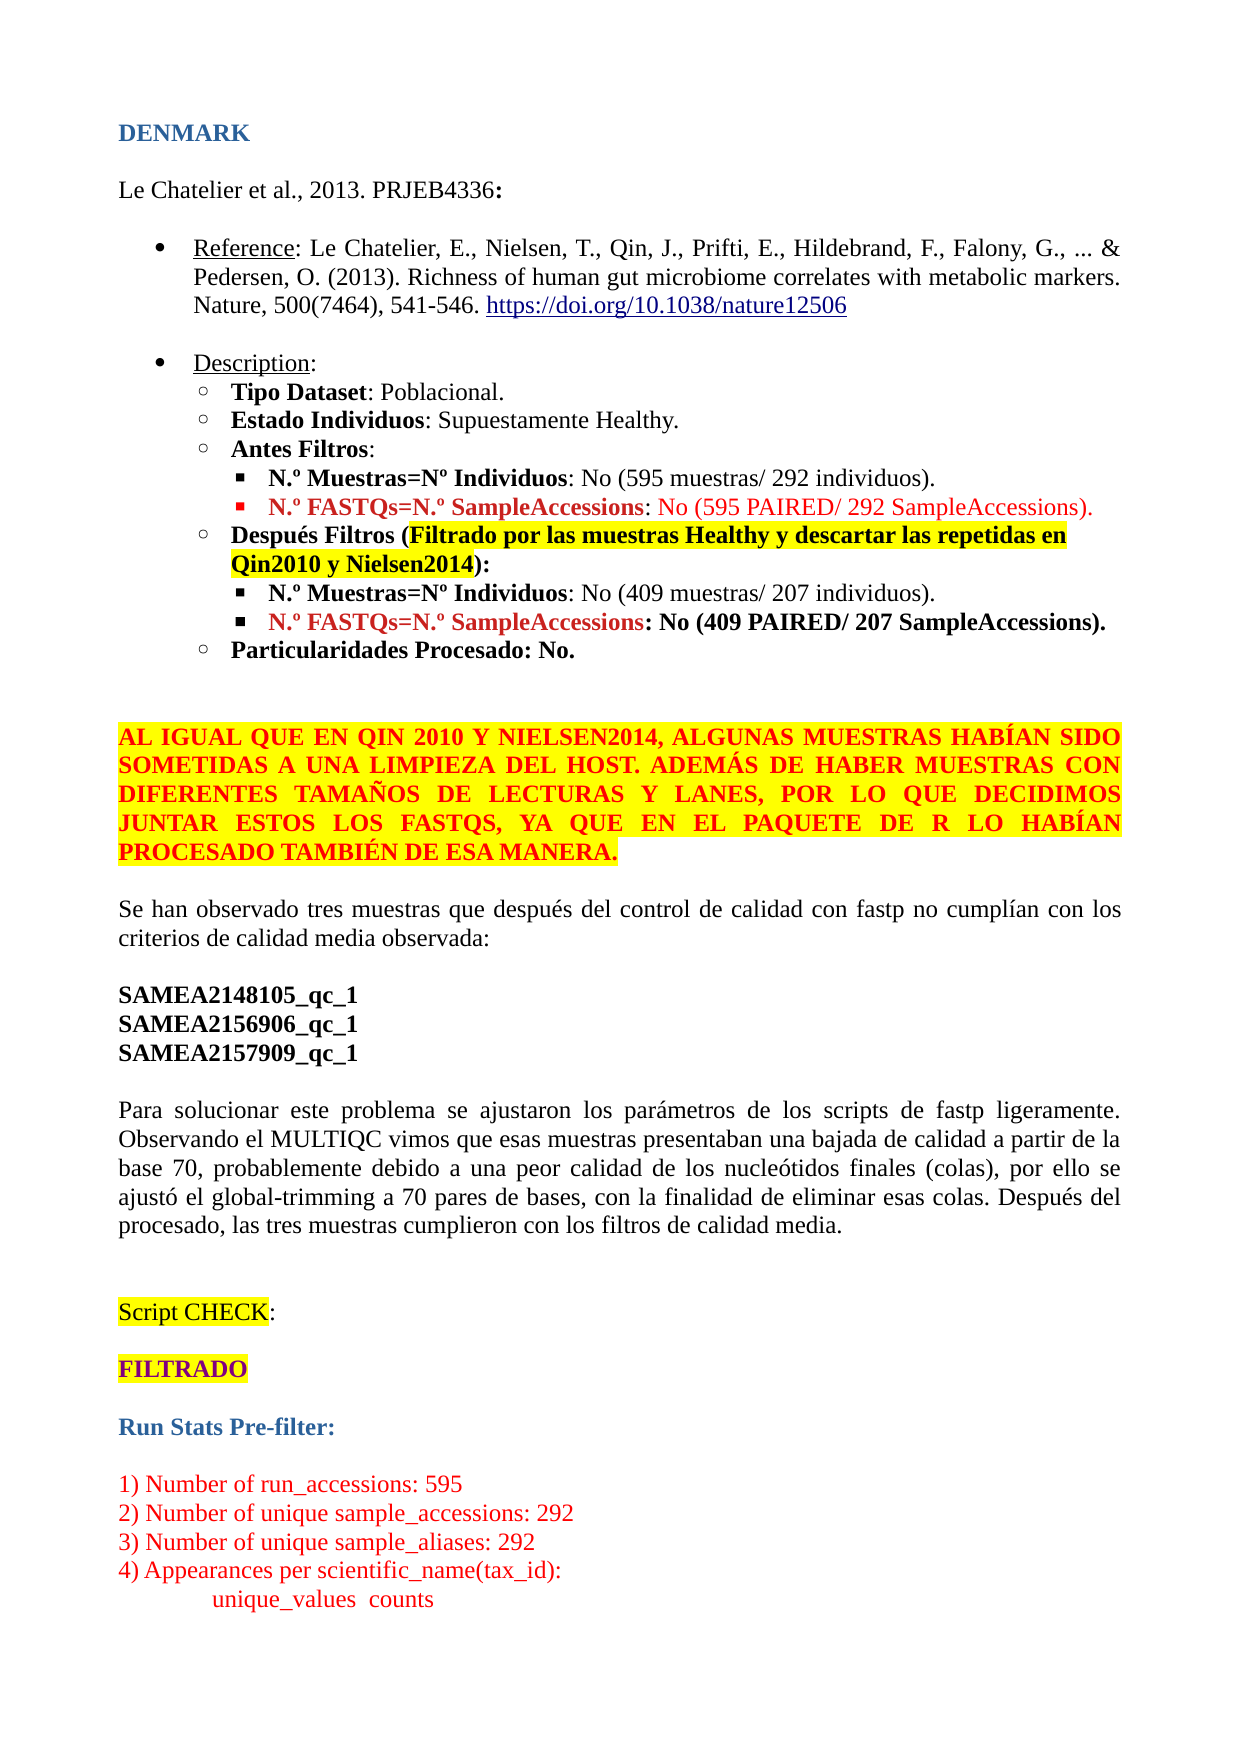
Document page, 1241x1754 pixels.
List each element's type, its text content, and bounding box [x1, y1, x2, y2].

list Estado Individuos: Supuestamente Healthy. [193, 406, 1122, 434]
list Reference: Le Chatelier, E., Nielsen, T., Qin, J., Prifti, E., Hildebrand, F., Falony, G., ... & Pedersen, O. (2013). Richness of human gut microbiome correlates with metabolic markers. Nature, 500(7464), 541-546. https://doi.org/10.1038/nature12506 [156, 233, 1122, 319]
text Run Stats Pre-filter: [118, 1412, 1122, 1441]
text Le Chatelier et al., 2013. PRJEB4336: [118, 176, 1122, 204]
text 1) Number of run_accessions: 595 [118, 1469, 1122, 1498]
text FILTRADO [118, 1354, 1122, 1383]
list N.º FASTQs=N.º SampleAccessions: No (595 PAIRED/ 292 SampleAccessions). [231, 492, 1122, 521]
text 4) Appearances per scientific_name(tax_id): [118, 1556, 1122, 1584]
text 3) Number of unique sample_aliases: 292 [118, 1527, 1122, 1556]
list N.º FASTQs=N.º SampleAccessions: No (409 PAIRED/ 207 SampleAccessions). [231, 607, 1122, 636]
text 2) Number of unique sample_accessions: 292 [118, 1498, 1122, 1527]
text SAMEA2157909_qc_1 [118, 1038, 1122, 1067]
text Para solucionar este problema se ajustaron los parámetros de los scripts de fastp ligeramente. Observando el MULTIQC vimos que esas muestras presentaban una bajada de calidad a partir de la base 70, probablemente debido a una peor calidad de los nucleótidos finales (colas), por ello se ajustó el global-trimming a 70 pares de bases, con la finalidad de eliminar esas colas. Después del procesado, las tres muestras cumplieron con los filtros de calidad media. [118, 1096, 1122, 1239]
text Script CHECK: [118, 1297, 1122, 1326]
list Antes Filtros: [193, 434, 1122, 463]
list Description: [156, 348, 1122, 377]
text Se han observado tres muestras que después del control de calidad con fastp no cumplían con los criterios de calidad media observada: [118, 894, 1122, 952]
list N.º Muestras=Nº Individuos: No (595 muestras/ 292 individuos). [231, 463, 1122, 492]
text SAMEA2148105_qc_1 [118, 981, 1122, 1009]
text unique_values counts [118, 1584, 1122, 1613]
list Tipo Dataset: Poblacional. [193, 377, 1122, 406]
list Particularidades Procesado: No. [193, 636, 1122, 664]
list N.º Muestras=Nº Individuos: No (409 muestras/ 207 individuos). [231, 578, 1122, 607]
text DENMARK [118, 118, 1122, 147]
text SAMEA2156906_qc_1 [118, 1009, 1122, 1038]
list Después Filtros (Filtrado por las muestras Healthy y descartar las repetidas en Qin2010 y Nielsen2014): [193, 521, 1122, 578]
text AL IGUAL QUE EN QIN 2010 Y NIELSEN2014, ALGUNAS MUESTRAS HABÍAN SIDO SOMETIDAS A UNA LIMPIEZA DEL HOST. ADEMÁS DE HABER MUESTRAS CON DIFERENTES TAMAÑOS DE LECTURAS Y LANES, POR LO QUE DECIDIMOS JUNTAR ESTOS LOS FASTQS, YA QUE EN EL PAQUETE DE R LO HABÍAN PROCESADO TAMBIÉN DE ESA MANERA. [118, 722, 1122, 866]
